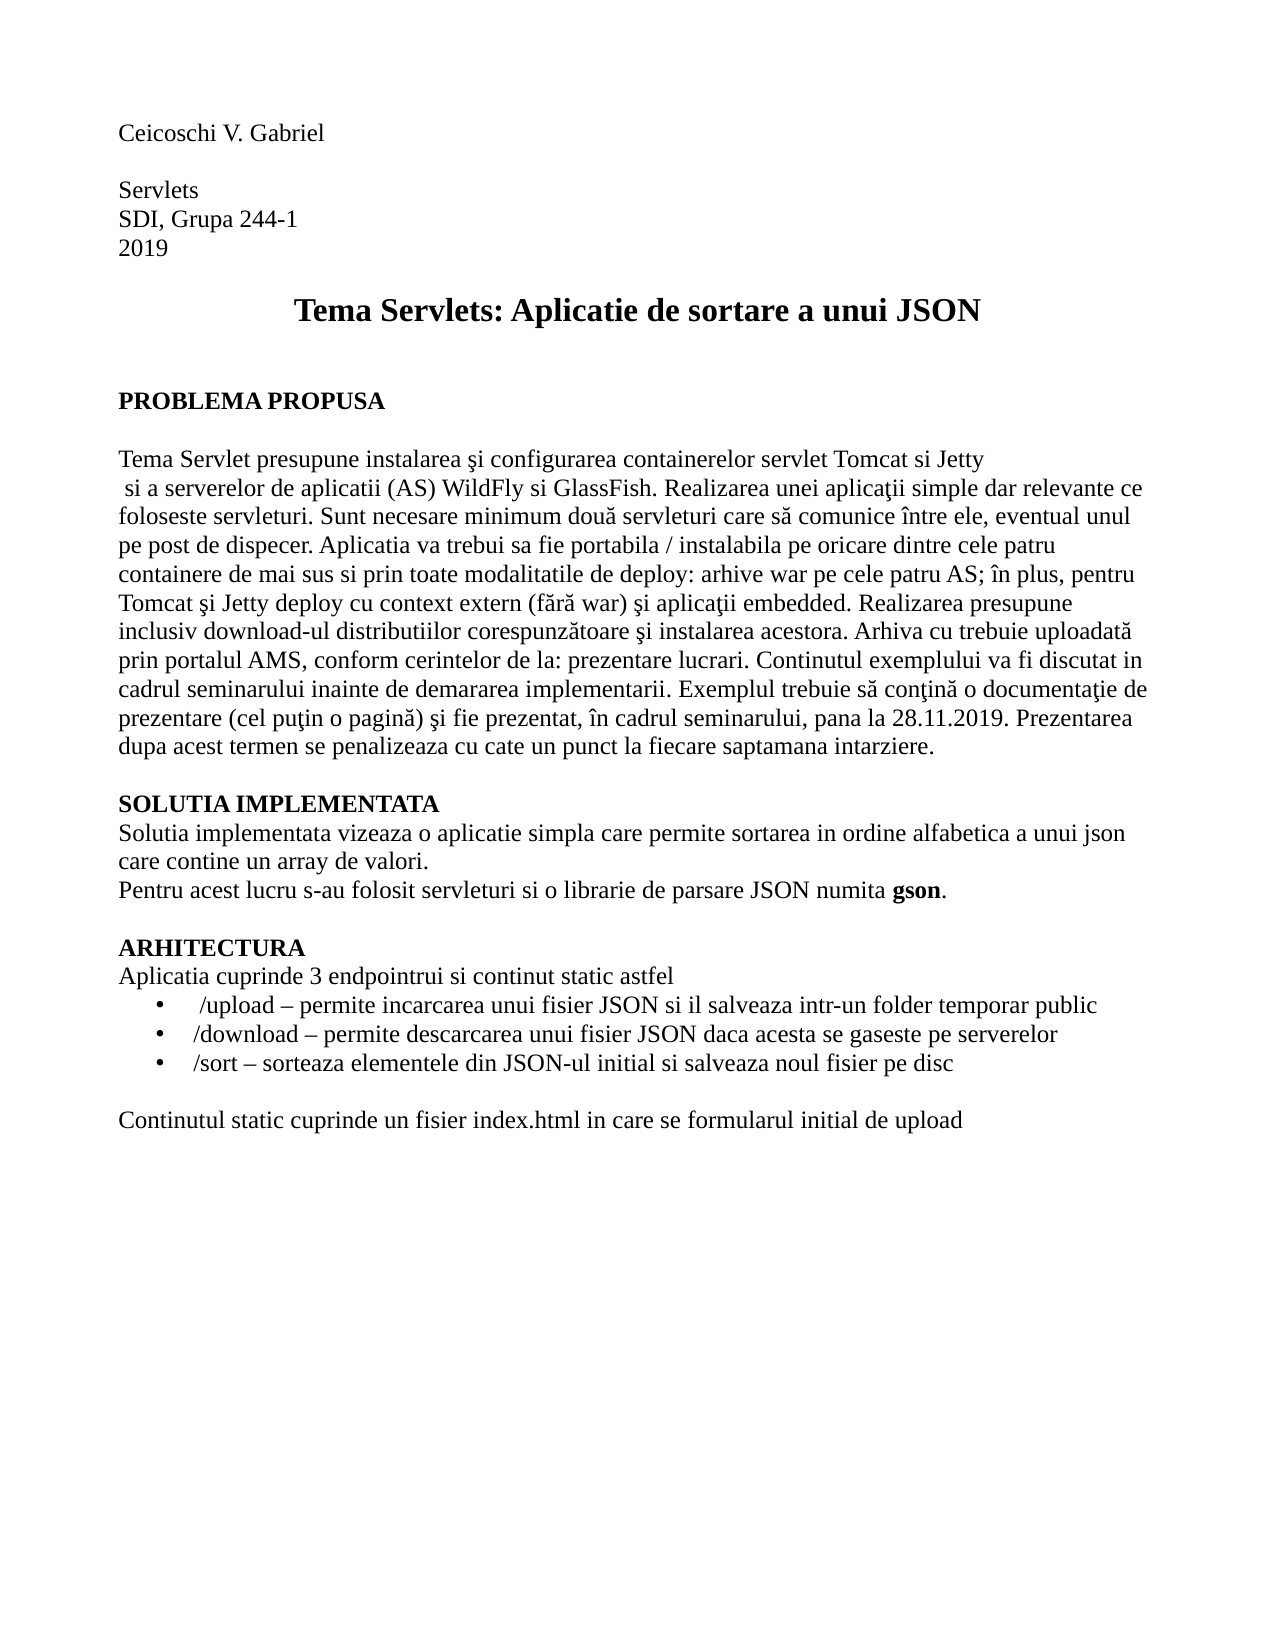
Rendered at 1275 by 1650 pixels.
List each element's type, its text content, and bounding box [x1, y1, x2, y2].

text 2019 [118, 233, 1157, 262]
list /download – permite descarcarea unui fisier JSON daca acesta se gaseste pe serverelor [156, 1019, 1157, 1048]
text si a serverelor de aplicatii (AS) WildFly si GlassFish. Realizarea unei aplicaţii simple dar relevante ce foloseste servleturi. Sunt necesare minimum două servleturi care să comunice între ele, eventual unul pe post de dispecer. Aplicatia va trebui sa fie portabila / instalabila pe oricare dintre cele patru containere de mai sus si prin toate modalitatile de deploy: arhive war pe cele patru AS; în plus, pentru Tomcat şi Jetty deploy cu context extern (fără war) şi aplicaţii embedded. Realizarea presupune inclusiv download-ul distributiilor corespunzătoare şi instalarea acestora. Arhiva cu trebuie uploadată prin portalul AMS, conform cerintelor de la: prezentare lucrari. Continutul exemplului va fi discutat in cadrul seminarului inainte de demararea implementarii. Exemplul trebuie să conţină o documentaţie de prezentare (cel puţin o pagină) şi fie prezentat, în cadrul seminarului, pana la 28.11.2019. Prezentarea dupa acest termen se penalizeaza cu cate un punct la fiecare saptamana intarziere. [118, 473, 1157, 760]
text Solutia implementata vizeaza o aplicatie simpla care permite sortarea in ordine alfabetica a unui json care contine un array de valori. [118, 818, 1157, 875]
text Tema Servlet presupune instalarea şi configurarea containerelor servlet Tomcat si Jetty [118, 444, 1157, 473]
list /upload – permite incarcarea unui fisier JSON si il salveaza intr-un folder temporar public [156, 990, 1157, 1019]
text SDI, Grupa 244-1 [118, 204, 1157, 233]
text PROBLEMA PROPUSA [118, 386, 1157, 415]
list /sort – sorteaza elementele din JSON-ul initial si salveaza noul fisier pe disc [156, 1048, 1157, 1076]
text SOLUTIA IMPLEMENTATA [118, 789, 1157, 818]
text Aplicatia cuprinde 3 endpointrui si continut static astfel [118, 961, 1157, 990]
text Ceicoschi V. Gabriel [118, 118, 1157, 147]
text Tema Servlets: Aplicatie de sortare a unui JSON [118, 291, 1157, 329]
text Pentru acest lucru s-au folosit servleturi si o librarie de parsare JSON numita gson. [118, 875, 1157, 904]
text Continutul static cuprinde un fisier index.html in care se formularul initial de upload [118, 1105, 1157, 1134]
text Servlets [118, 176, 1157, 204]
text ARHITECTURA [118, 933, 1157, 961]
